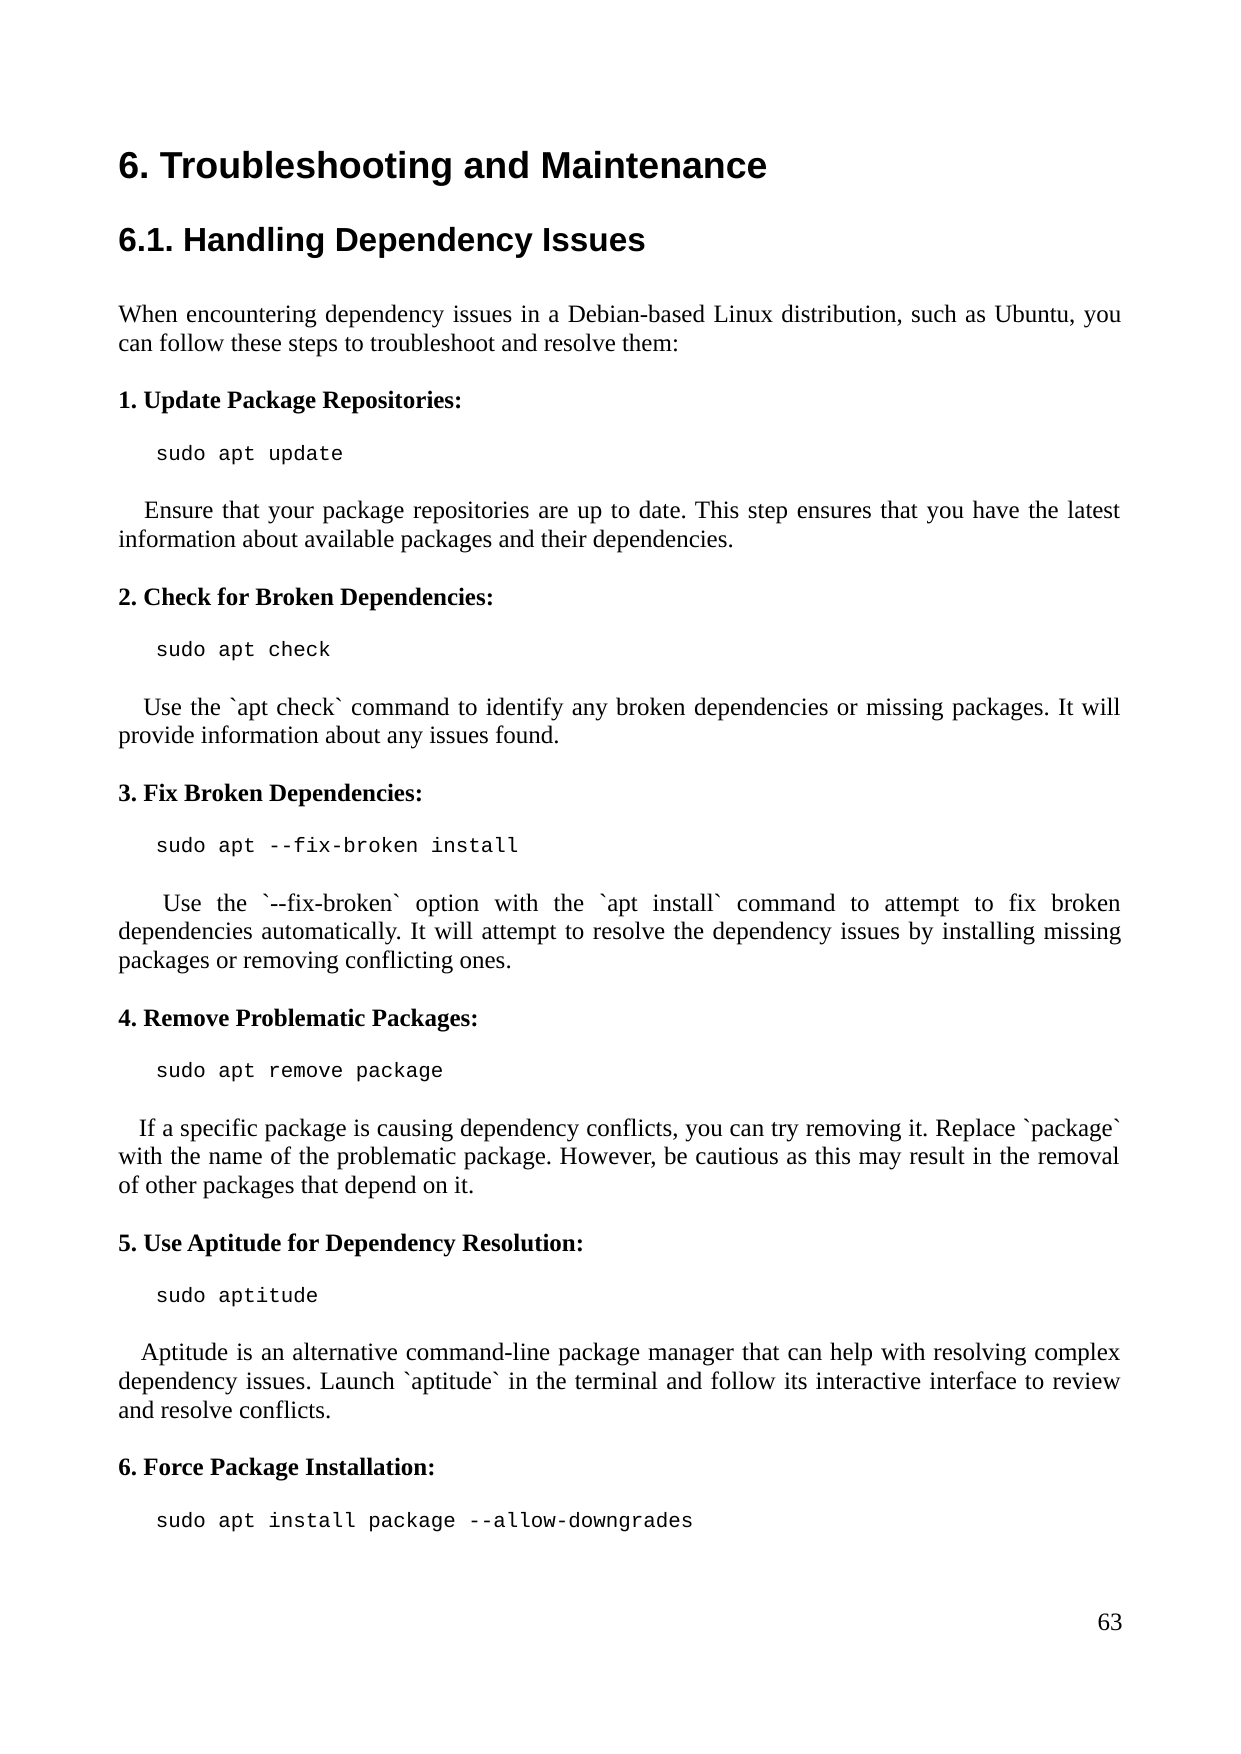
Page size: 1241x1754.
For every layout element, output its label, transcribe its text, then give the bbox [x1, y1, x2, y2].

text sudo aptitude [118, 1285, 1122, 1309]
text sudo apt --fix-broken install [118, 835, 1122, 859]
text 3. Fix Broken Dependencies: [118, 778, 1122, 807]
text Use the `apt check` command to identify any broken dependencies or missing packages. It will provide information about any issues found. [118, 692, 1122, 749]
text Ensure that your package repositories are up to date. This step ensures that you have the latest information about available packages and their dependencies. [118, 495, 1122, 553]
text If a specific package is causing dependency conflicts, you can try removing it. Replace `package` with the name of the problematic package. However, be cautious as this may result in the removal of other packages that depend on it. [118, 1113, 1122, 1199]
subtitle 6. Troubleshooting and Maintenance [118, 143, 1122, 186]
text Use the `--fix-broken` option with the `apt install` command to attempt to fix broken dependencies automatically. It will attempt to resolve the dependency issues by installing missing packages or removing conflicting ones. [118, 888, 1122, 974]
text 5. Use Aptitude for Dependency Resolution: [118, 1228, 1122, 1256]
text 2. Check for Broken Dependencies: [118, 582, 1122, 610]
subtitle 6.1. Handling Dependency Issues [118, 219, 1122, 258]
text When encountering dependency issues in a Debian-based Linux distribution, such as Ubuntu, you can follow these steps to troubleshoot and resolve them: [118, 299, 1122, 357]
text 6. Force Package Installation: [118, 1452, 1122, 1481]
text 4. Remove Problematic Packages: [118, 1003, 1122, 1031]
text sudo apt remove package [118, 1060, 1122, 1084]
text sudo apt install package --allow-downgrades [118, 1510, 1122, 1534]
text sudo apt check [118, 639, 1122, 663]
text sudo apt update [118, 443, 1122, 467]
text 1. Update Package Repositories: [118, 386, 1122, 414]
text Aptitude is an alternative command-line package manager that can help with resolving complex dependency issues. Launch `aptitude` in the terminal and follow its interactive interface to review and resolve conflicts. [118, 1337, 1122, 1424]
